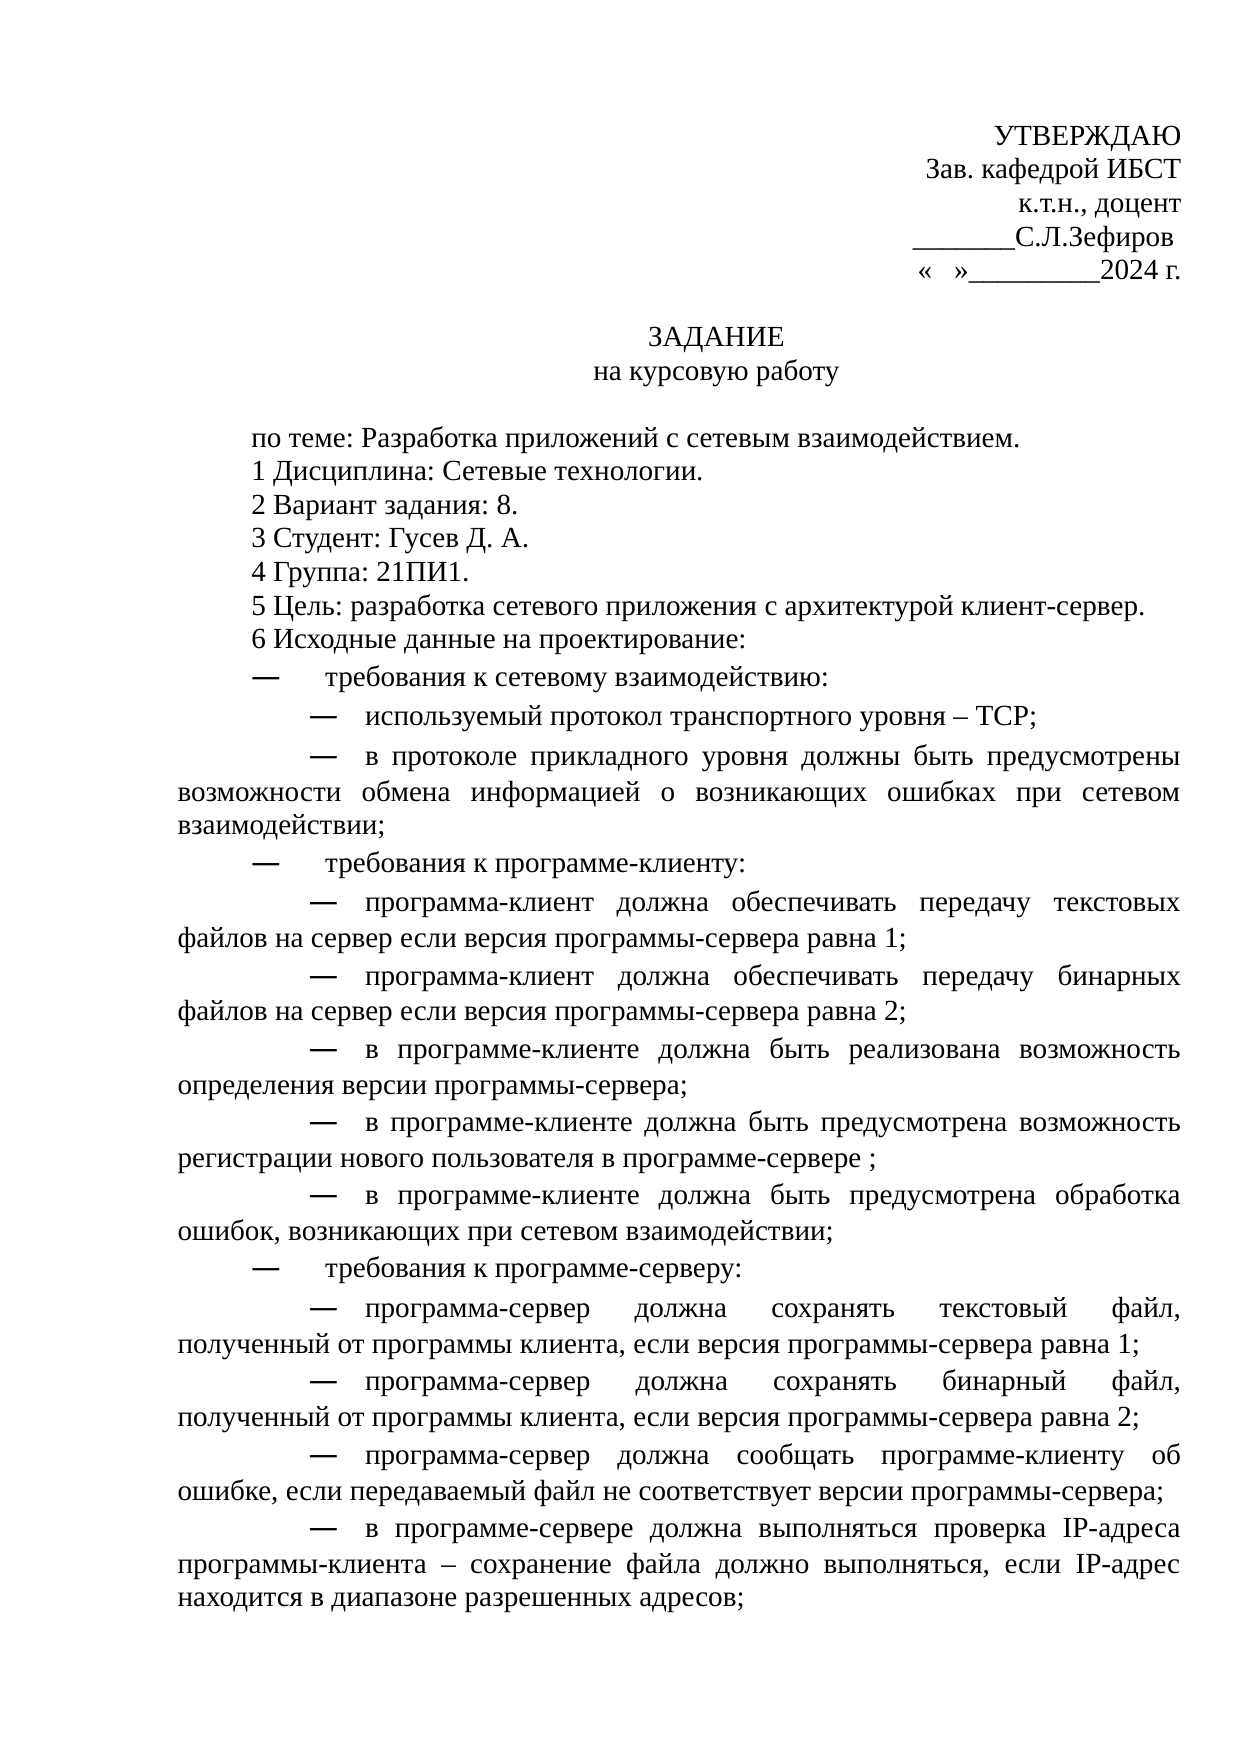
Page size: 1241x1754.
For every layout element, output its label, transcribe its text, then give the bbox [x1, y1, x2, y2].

list требования к программе-серверу: [177, 1247, 1181, 1286]
text 1 Дисциплина: Сетевые технологии. [177, 453, 1181, 487]
text _______С.Л.Зефиров [177, 219, 1181, 252]
list программа-сервер должна сохранять текстовый файл, полученный от программы клиента, если версия программы-сервера равна 1; [177, 1286, 1181, 1360]
text по теме: Разработка приложений с сетевым взаимодействием. [177, 420, 1181, 453]
text 6 Исходные данные на проектирование: [177, 621, 1181, 655]
text УТВЕРЖДАЮ [251, 118, 1181, 152]
text Зав. кафедрой ИБСТ [177, 152, 1181, 185]
list в программе-клиенте должна быть предусмотрена обработка ошибок, возникающих при сетевом взаимодействии; [177, 1173, 1181, 1247]
text к.т.н., доцент [177, 185, 1181, 219]
text на курсовую работу [177, 353, 1181, 386]
list в программе-клиенте должна быть предусмотрена возможность регистрации нового пользователя в программе-сервере ; [177, 1100, 1181, 1173]
text 2 Вариант задания: 8. [177, 487, 1181, 521]
text 5 Цель: разработка сетевого приложения с архитектурой клиент-сервер. [177, 588, 1181, 621]
text « »_________2024 г. [177, 252, 1181, 286]
text ЗАДАНИЕ [177, 319, 1181, 353]
list требования к сетевому взаимодействию: [177, 655, 1181, 694]
list требования к программе-клиенту: [177, 841, 1181, 881]
list программа-клиент должна обеспечивать передачу текстовых файлов на сервер если версия программы-сервера равна 1; [177, 881, 1181, 954]
text 4 Группа: 21ПИ1. [177, 554, 1181, 588]
list используемый протокол транспортного уровня – TCP; [177, 694, 1181, 734]
list программа-сервер должна сохранять бинарный файл, полученный от программы клиента, если версия программы-сервера равна 2; [177, 1360, 1181, 1433]
list программа-сервер должна сообщать программе-клиенту об ошибке, если передаваемый файл не соответствует версии программы-сервера; [177, 1433, 1181, 1506]
list в программе-сервере должна выполняться проверка IP-адреса программы-клиента – сохранение файла должно выполняться, если IP-адрес находится в диапазоне разрешенных адресов; [177, 1506, 1181, 1613]
list в программе-клиенте должна быть реализована возможность определения версии программы-сервера; [177, 1027, 1181, 1100]
list в протоколе прикладного уровня должны быть предусмотрены возможности обмена информацией о возникающих ошибках при сетевом взаимодействии; [177, 734, 1181, 841]
text 3 Студент: Гусев Д. А. [177, 521, 1181, 554]
list программа-клиент должна обеспечивать передачу бинарных файлов на сервер если версия программы-сервера равна 2; [177, 954, 1181, 1027]
